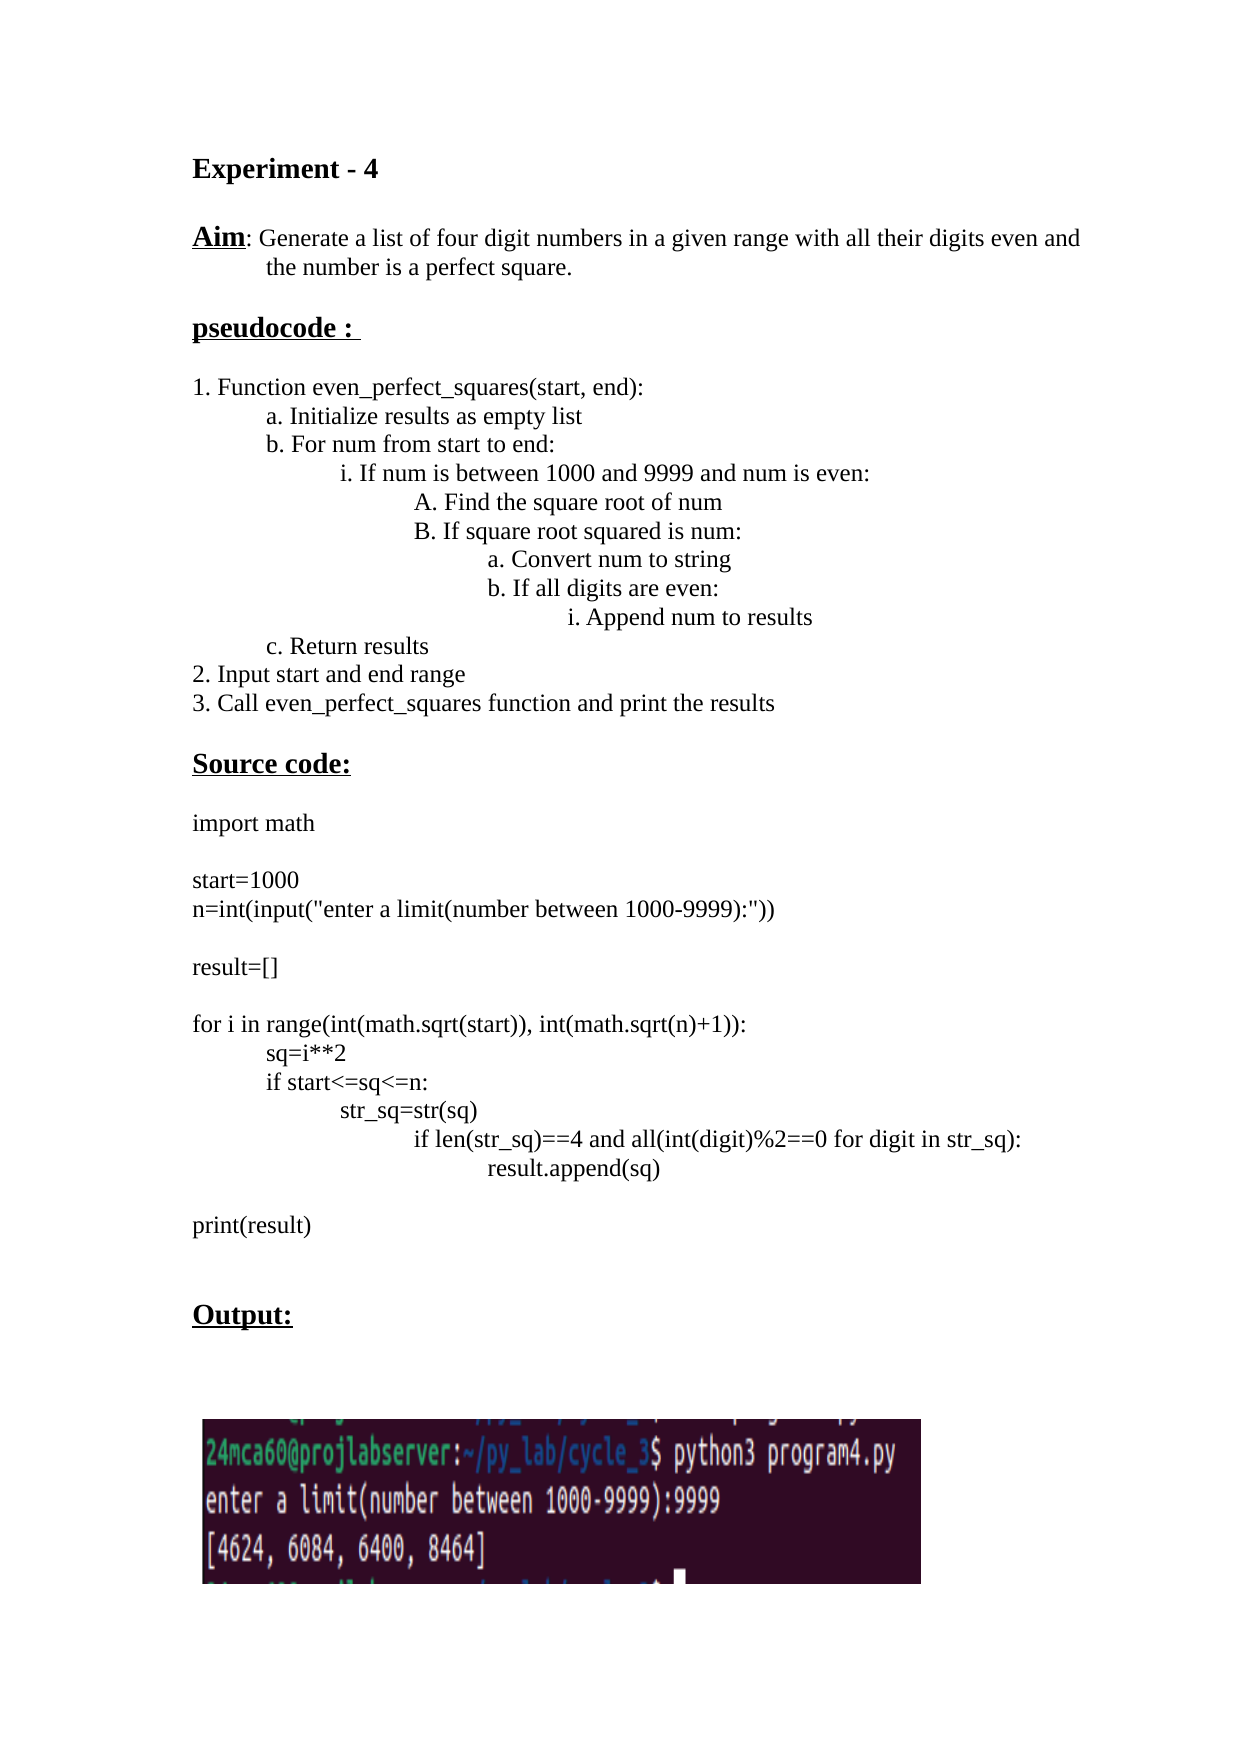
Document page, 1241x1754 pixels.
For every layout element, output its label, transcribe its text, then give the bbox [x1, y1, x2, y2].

text sq=i**2 [118, 1038, 1122, 1067]
text b. For num from start to end: [118, 429, 1122, 458]
text print(result) [118, 1211, 1122, 1239]
text Aim: Generate a list of four digit numbers in a given range with all their digits even and [118, 219, 1122, 252]
text str_sq=str(sq) [118, 1096, 1122, 1124]
text a. Initialize results as empty list [118, 401, 1122, 429]
text n=int(input("enter a limit(number between 1000-9999):")) [118, 894, 1122, 923]
text 1. Function even_perfect_squares(start, end): [118, 372, 1122, 401]
text result.append(sq) [118, 1153, 1122, 1182]
text result=[] [118, 952, 1122, 981]
picture [202, 1419, 921, 1584]
text if len(str_sq)==4 and all(int(digit)%2==0 for digit in str_sq): [118, 1124, 1122, 1153]
text 3. Call even_perfect_squares function and print the results [118, 688, 1122, 717]
text a. Convert num to string [118, 544, 1122, 573]
text Source code: [118, 746, 1122, 779]
text the number is a perfect square. [118, 252, 1122, 281]
text B. If square root squared is num: [118, 516, 1122, 544]
text pseudocode : [118, 310, 1122, 343]
text if start<=sq<=n: [118, 1067, 1122, 1096]
text b. If all digits are even: [118, 573, 1122, 602]
text i. Append num to results [118, 602, 1122, 631]
text Output: [118, 1297, 1122, 1330]
text c. Return results [118, 631, 1122, 659]
text Experiment - 4 [118, 152, 1122, 185]
text A. Find the square root of num [118, 487, 1122, 516]
text i. If num is between 1000 and 9999 and num is even: [118, 458, 1122, 487]
text start=1000 [118, 866, 1122, 894]
text for i in range(int(math.sqrt(start)), int(math.sqrt(n)+1)): [118, 1009, 1122, 1038]
text 2. Input start and end range [118, 659, 1122, 688]
text import math [118, 808, 1122, 837]
